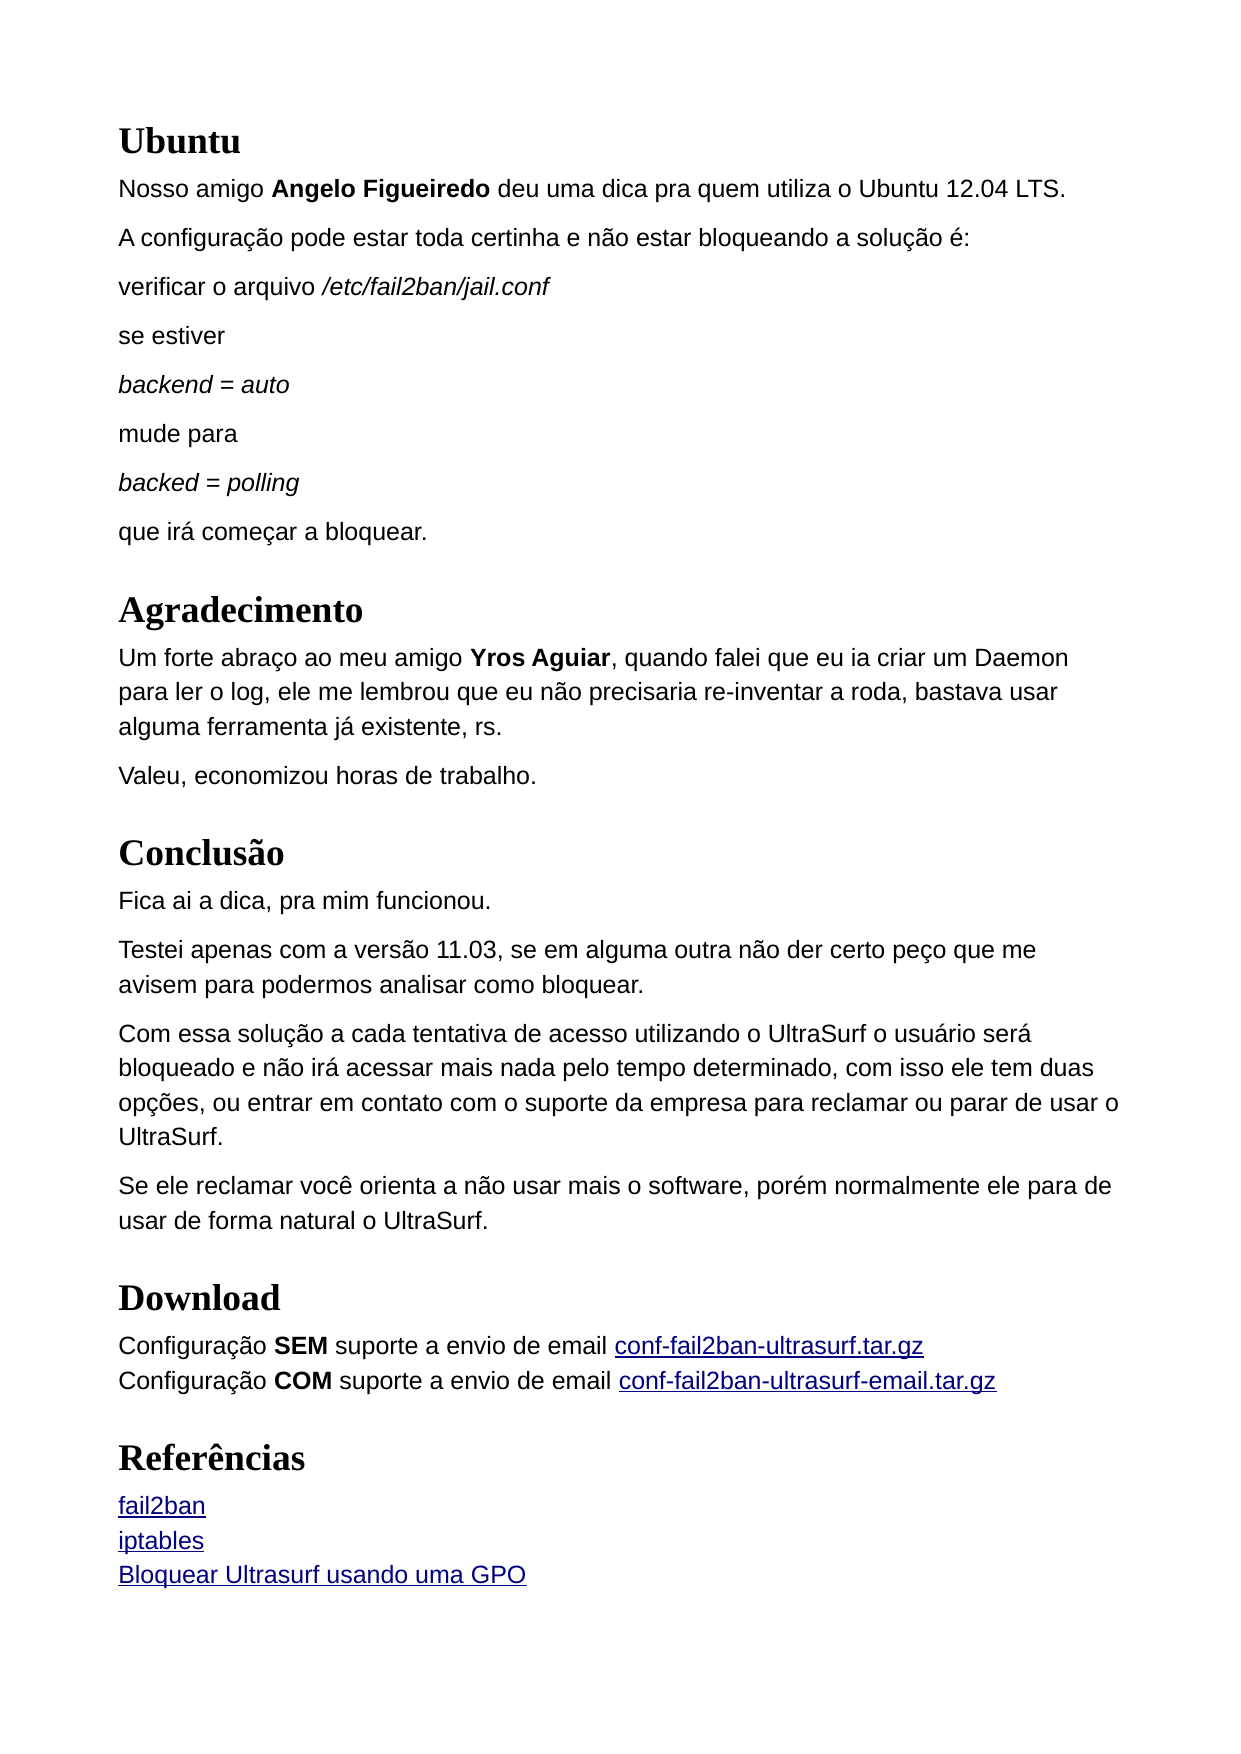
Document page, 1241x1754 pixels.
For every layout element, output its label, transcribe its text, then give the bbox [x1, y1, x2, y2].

text Fica ai a dica, pra mim funcionou. [118, 886, 1122, 915]
text mude para [118, 419, 1122, 448]
subtitle Referências [118, 1436, 1122, 1479]
text verificar o arquivo /etc/fail2ban/jail.conf [118, 272, 1122, 301]
text Valeu, economizou horas de trabalho. [118, 761, 1122, 789]
subtitle Agradecimento [118, 587, 1122, 630]
subtitle Conclusão [118, 831, 1122, 874]
text A configuração pode estar toda certinha e não estar bloqueando a solução é: [118, 223, 1122, 252]
subtitle Ubuntu [118, 118, 1122, 161]
text Um forte abraço ao meu amigo Yros Aguiar, quando falei que eu ia criar um Daemon para ler o log, ele me lembrou que eu não precisaria re-inventar a roda, bastava usar alguma ferramenta já existente, rs. [118, 643, 1122, 740]
text fail2ban iptables Bloquear Ultrasurf usando uma GPO [118, 1491, 1122, 1589]
text Testei apenas com a versão 11.03, se em alguma outra não der certo peço que me avisem para podermos analisar como bloquear. [118, 935, 1122, 998]
text que irá começar a bloquear. [118, 517, 1122, 546]
subtitle Download [118, 1276, 1122, 1319]
text Se ele reclamar você orienta a não usar mais o software, porém normalmente ele para de usar de forma natural o UltraSurf. [118, 1171, 1122, 1234]
text backend = auto [118, 370, 1122, 399]
text Nosso amigo Angelo Figueiredo deu uma dica pra quem utiliza o Ubuntu 12.04 LTS. [118, 174, 1122, 202]
text se estiver [118, 321, 1122, 350]
text Com essa solução a cada tentativa de acesso utilizando o UltraSurf o usuário será bloqueado e não irá acessar mais nada pelo tempo determinado, com isso ele tem duas opções, ou entrar em contato com o suporte da empresa para reclamar ou parar de usar o UltraSurf. [118, 1019, 1122, 1151]
text Configuração SEM suporte a envio de email conf-fail2ban-ultrasurf.tar.gz Configuração COM suporte a envio de email conf-fail2ban-ultrasurf-email.tar.gz [118, 1331, 1122, 1394]
text backed = polling [118, 468, 1122, 497]
